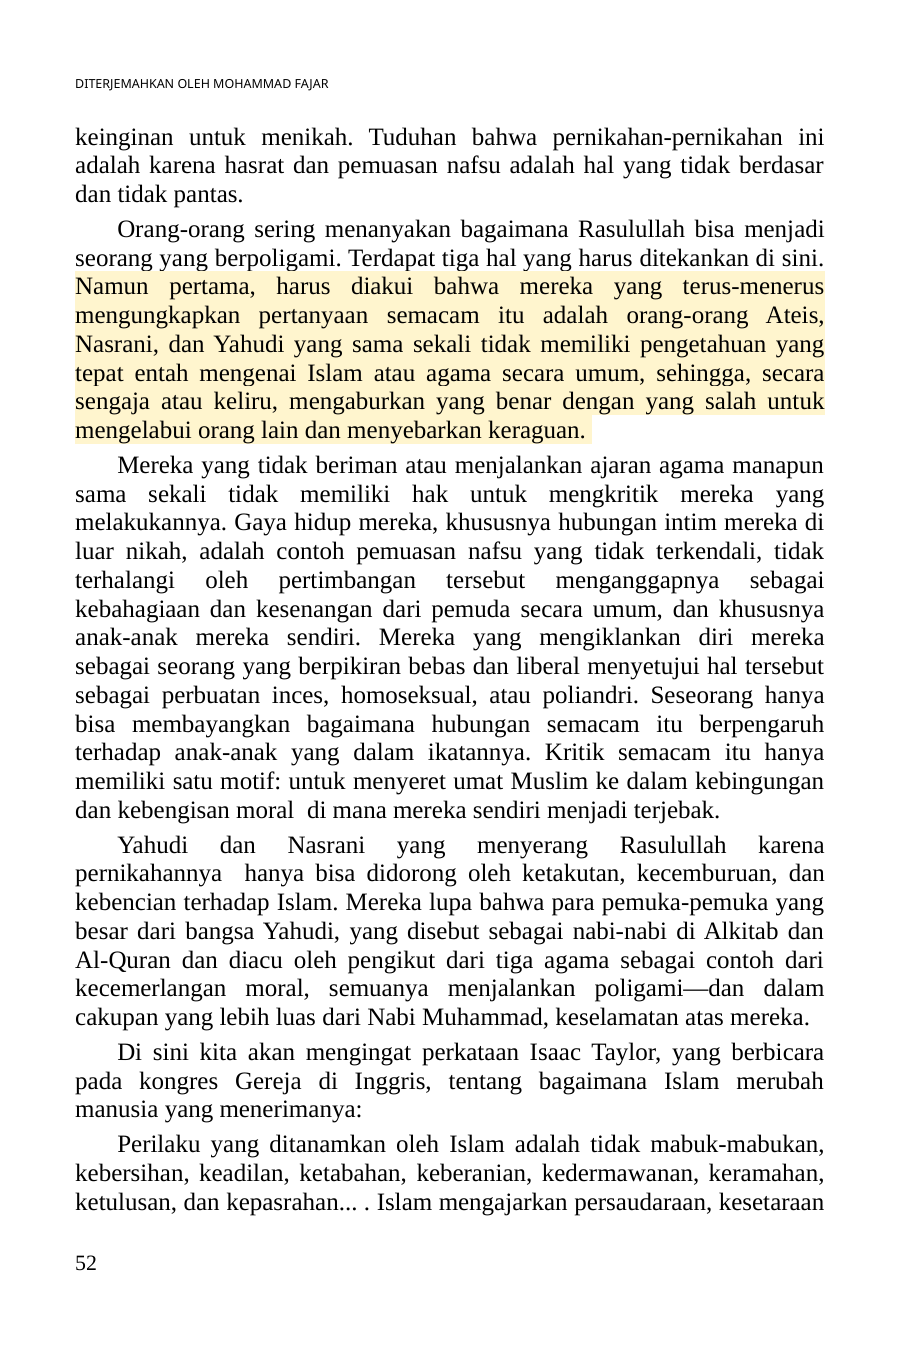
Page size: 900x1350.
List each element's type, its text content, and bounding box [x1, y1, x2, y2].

text Di sini kita akan mengingat perkataan Isaac Taylor, yang berbicara pada kongres Gereja di Inggris, tentang bagaimana Islam merubah manusia yang menerimanya: [75, 1037, 825, 1123]
text Perilaku yang ditanamkan oleh Islam adalah tidak mabuk-mabukan, kebersihan, keadilan, ketabahan, keberanian, kedermawanan, keramahan, ketulusan, dan kepasrahan... . Islam mengajarkan persaudaraan, kesetaraan [75, 1129, 825, 1216]
text keinginan untuk menikah. Tuduhan bahwa pernikahan-pernikahan ini adalah karena hasrat dan pemuasan nafsu adalah hal yang tidak berdasar dan tidak pantas. [75, 122, 825, 208]
text Orang-orang sering menanyakan bagaimana Rasulullah bisa menjadi seorang yang berpoligami. Terdapat tiga hal yang harus ditekankan di sini. Namun pertama, harus diakui bahwa mereka yang terus-menerus mengungkapkan pertanyaan semacam itu adalah orang-orang Ateis, Nasrani, dan Yahudi yang sama sekali tidak memiliki pengetahuan yang tepat entah mengenai Islam atau agama secara umum, sehingga, secara sengaja atau keliru, mengaburkan yang benar dengan yang salah untuk mengelabui orang lain dan menyebarkan keraguan. [75, 214, 825, 444]
text Yahudi dan Nasrani yang menyerang Rasulullah karena pernikahannya hanya bisa didorong oleh ketakutan, kecemburuan, dan kebencian terhadap Islam. Mereka lupa bahwa para pemuka-pemuka yang besar dari bangsa Yahudi, yang disebut sebagai nabi-nabi di Alkitab dan Al-Quran dan diacu oleh pengikut dari tiga agama sebagai contoh dari kecemerlangan moral, semuanya menjalankan poligami—dan dalam cakupan yang lebih luas dari Nabi Muhammad, keselamatan atas mereka. [75, 830, 825, 1031]
text Mereka yang tidak beriman atau menjalankan ajaran agama manapun sama sekali tidak memiliki hak untuk mengkritik mereka yang melakukannya. Gaya hidup mereka, khususnya hubungan intim mereka di luar nikah, adalah contoh pemuasan nafsu yang tidak terkendali, tidak terhalangi oleh pertimbangan tersebut menganggapnya sebagai kebahagiaan dan kesenangan dari pemuda secara umum, dan khususnya anak-anak mereka sendiri. Mereka yang mengiklankan diri mereka sebagai seorang yang berpikiran bebas dan liberal menyetujui hal tersebut sebagai perbuatan inces, homoseksual, atau poliandri. Seseorang hanya bisa membayangkan bagaimana hubungan semacam itu berpengaruh terhadap anak-anak yang dalam ikatannya. Kritik semacam itu hanya memiliki satu motif: untuk menyeret umat Muslim ke dalam kebingungan dan kebengisan moral di mana mereka sendiri menjadi terjebak. [75, 450, 825, 824]
